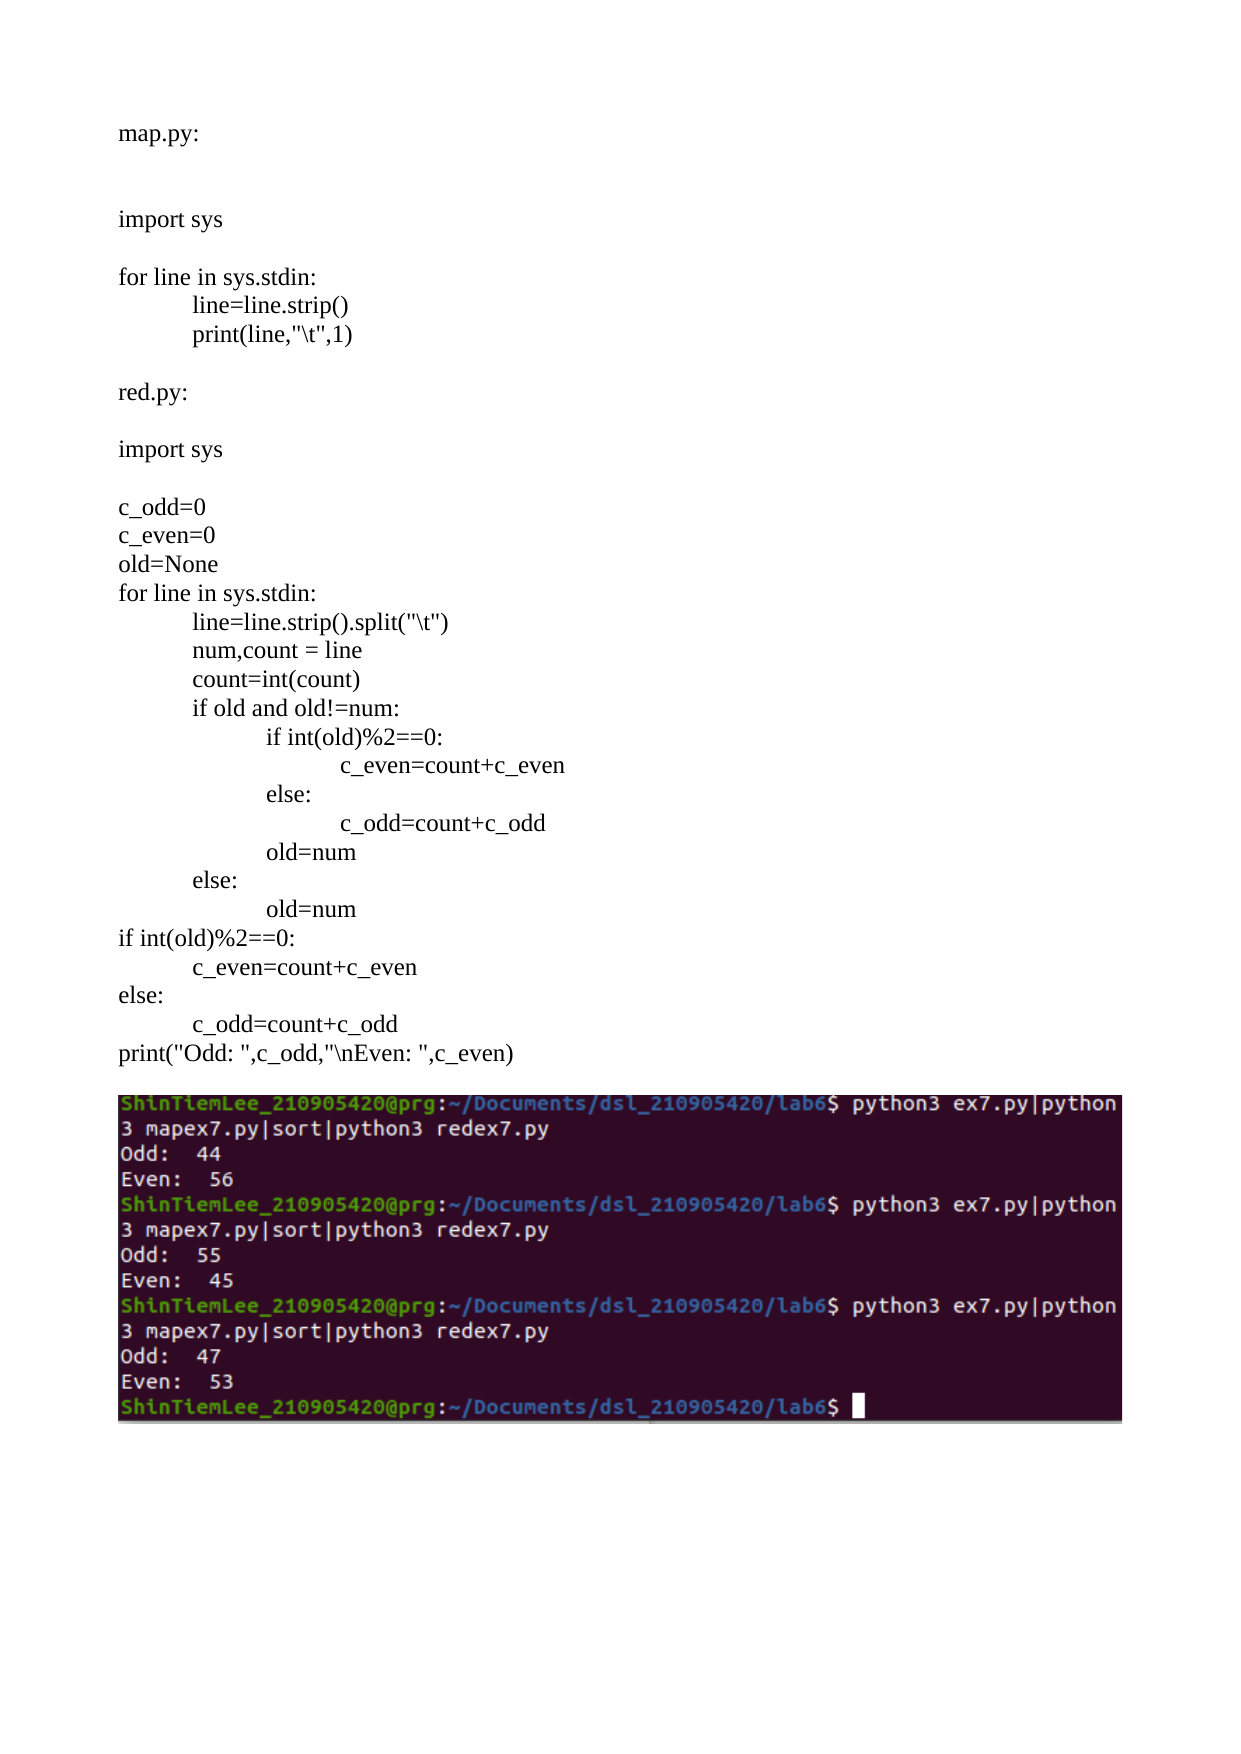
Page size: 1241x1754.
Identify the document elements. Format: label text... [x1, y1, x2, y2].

text line=line.strip() [118, 291, 1122, 319]
text old=None [118, 549, 1122, 578]
picture [118, 1095, 1123, 1424]
text c_even=count+c_even [118, 952, 1122, 981]
text c_even=count+c_even [118, 751, 1122, 779]
text map.py: [118, 118, 1122, 147]
text old=num [118, 894, 1122, 923]
text old=num [118, 837, 1122, 866]
text import sys [118, 434, 1122, 463]
text c_odd=0 [118, 492, 1122, 521]
text c_even=0 [118, 521, 1122, 549]
text import sys [118, 204, 1122, 233]
text else: [118, 981, 1122, 1009]
text num,count = line [118, 636, 1122, 664]
text for line in sys.stdin: [118, 262, 1122, 291]
text else: [118, 866, 1122, 894]
text if int(old)%2==0: [118, 923, 1122, 952]
text print(line,"\t",1) [118, 319, 1122, 348]
text if int(old)%2==0: [118, 722, 1122, 751]
text else: [118, 779, 1122, 808]
text for line in sys.stdin: [118, 578, 1122, 607]
text line=line.strip().split("\t") [118, 607, 1122, 636]
text c_odd=count+c_odd [118, 1009, 1122, 1038]
text print("Odd: ",c_odd,"\nEven: ",c_even) [118, 1038, 1122, 1067]
text count=int(count) [118, 664, 1122, 693]
text if old and old!=num: [118, 693, 1122, 722]
text c_odd=count+c_odd [118, 808, 1122, 837]
text red.py: [118, 377, 1122, 406]
